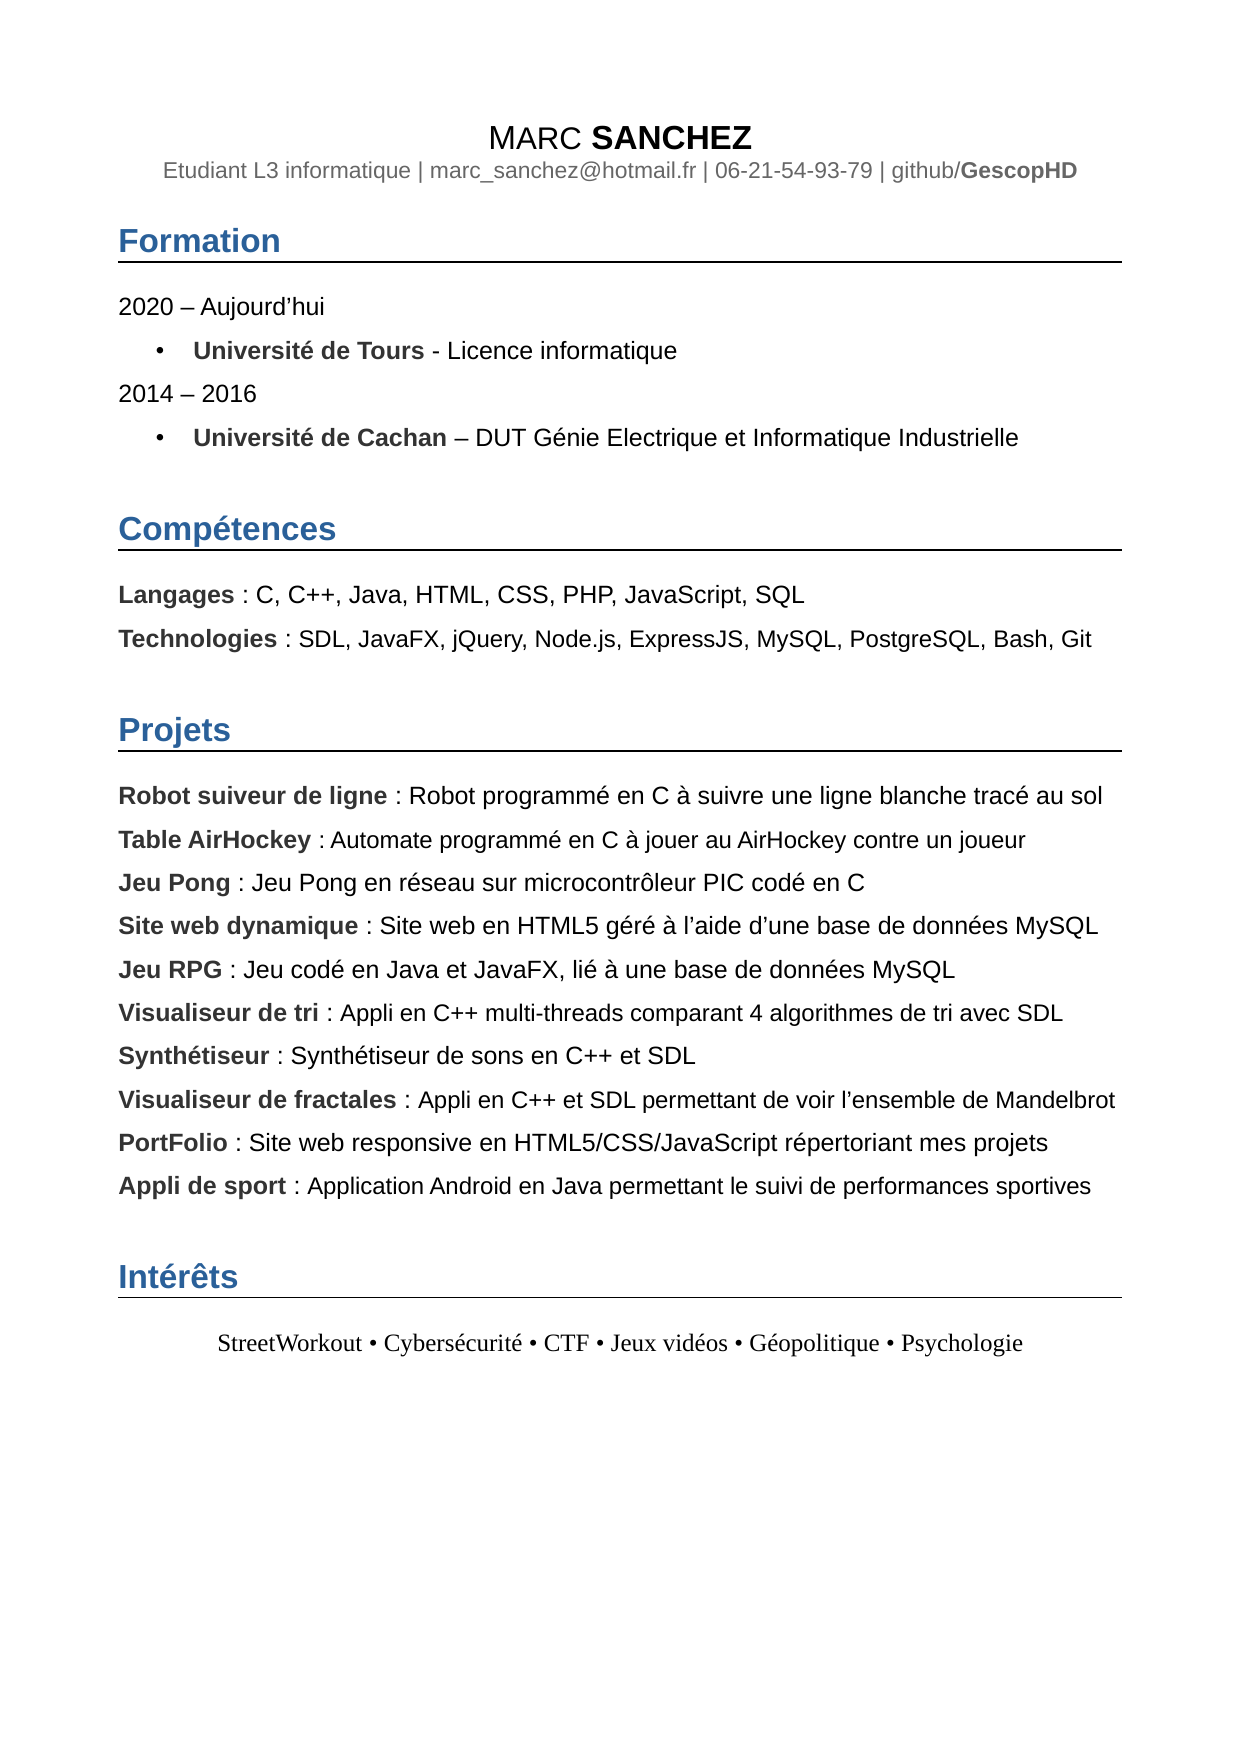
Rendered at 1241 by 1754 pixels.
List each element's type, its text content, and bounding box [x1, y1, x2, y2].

text Intérêts [118, 1257, 1122, 1297]
text 2014 – 2016 [118, 379, 1122, 408]
text Site web dynamique : Site web en HTML5 géré à l’aide d’une base de données MySQL [118, 911, 1122, 940]
text Compétences [118, 509, 1122, 549]
text StreetWorkout • Cybersécurité • CTF • Jeux vidéos • Géopolitique • Psychologie [118, 1328, 1122, 1357]
text Visualiseur de tri : Appli en C++ multi-threads comparant 4 algorithmes de tri avec SDL [118, 998, 1122, 1027]
text Etudiant L3 informatique | marc_sanchez@hotmail.fr | 06-21-54-93-79 | github/GescopHD [118, 157, 1122, 183]
list Université de Tours - Licence informatique [156, 336, 1122, 364]
text MARC SANCHEZ [118, 118, 1122, 157]
text 2020 – Aujourd’hui [118, 292, 1122, 321]
text Visualiseur de fractales : Appli en C++ et SDL permettant de voir l’ensemble de Mandelbrot [118, 1085, 1122, 1113]
text Jeu RPG : Jeu codé en Java et JavaFX, lié à une base de données MySQL [118, 955, 1122, 983]
text Synthétiseur : Synthétiseur de sons en C++ et SDL [118, 1041, 1122, 1070]
text PortFolio : Site web responsive en HTML5/CSS/JavaScript répertoriant mes projets [118, 1128, 1122, 1157]
text Projets [118, 710, 1122, 750]
text Appli de sport : Application Android en Java permettant le suivi de performances sportives [118, 1171, 1122, 1200]
text Langages : C, C++, Java, HTML, CSS, PHP, JavaScript, SQL [118, 580, 1122, 609]
text Robot suiveur de ligne : Robot programmé en C à suivre une ligne blanche tracé au sol [118, 781, 1122, 810]
text Formation [118, 221, 1122, 261]
list Université de Cachan – DUT Génie Electrique et Informatique Industrielle [156, 422, 1122, 451]
text Jeu Pong : Jeu Pong en réseau sur microcontrôleur PIC codé en C [118, 868, 1122, 897]
text Technologies : SDL, JavaFX, jQuery, Node.js, ExpressJS, MySQL, PostgreSQL, Bash, Git [118, 624, 1122, 652]
text Table AirHockey : Automate programmé en C à jouer au AirHockey contre un joueur [118, 825, 1122, 853]
